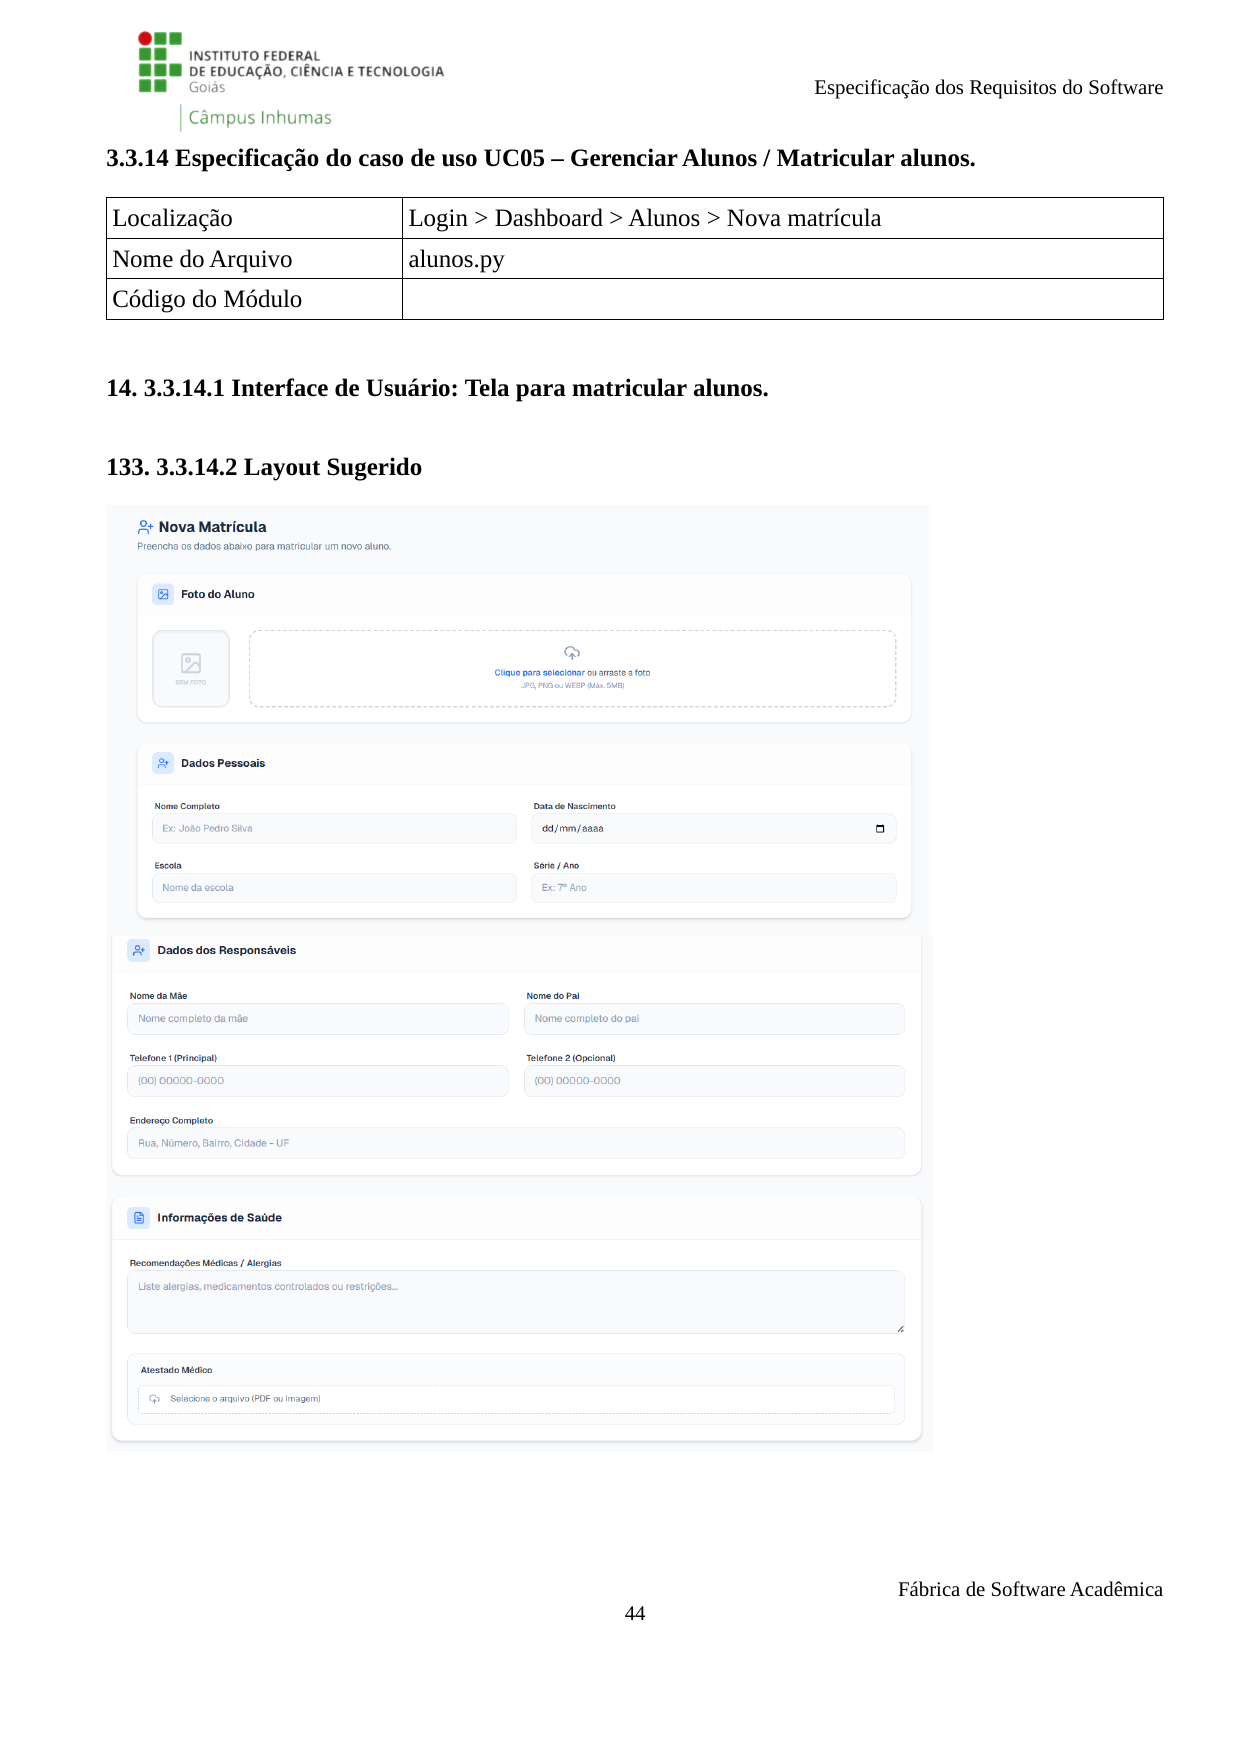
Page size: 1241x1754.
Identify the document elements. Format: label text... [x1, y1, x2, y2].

list 3.3.14.1 Interface de Usuário: Tela para matricular alunos. [106, 373, 1163, 402]
table_cell Nome do Arquivo [107, 239, 402, 278]
list 3.3.14.2 Layout Sugerido [106, 452, 1163, 481]
subtitle 3.3.14 Especificação do caso de uso UC05 – Gerenciar Alunos / Matricular alunos. [106, 143, 1163, 172]
table_header Localização [107, 198, 402, 238]
table_cell alunos.py [403, 239, 1163, 278]
table_cell [403, 279, 1163, 319]
table_header Login > Dashboard > Alunos > Nova matrícula [403, 198, 1163, 238]
table_cell Código do Módulo [107, 279, 402, 319]
